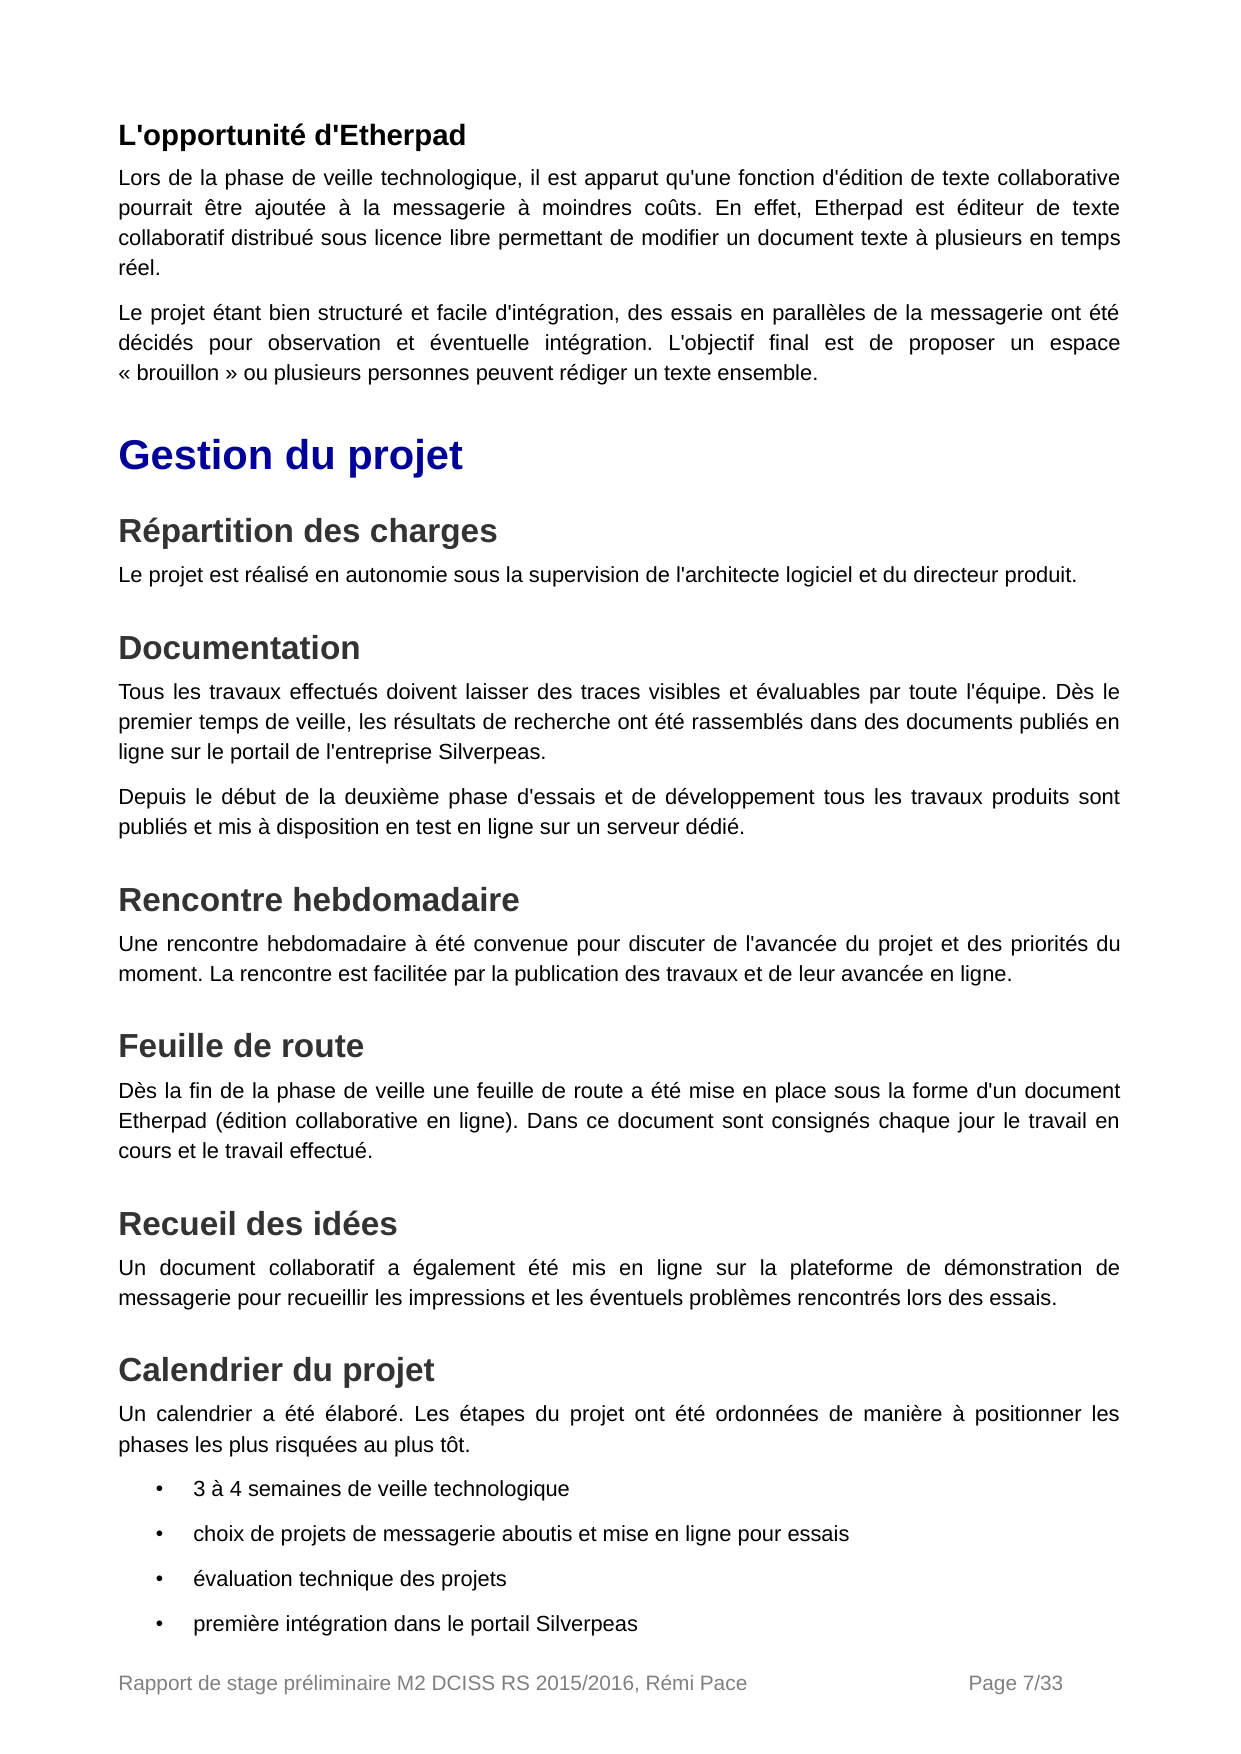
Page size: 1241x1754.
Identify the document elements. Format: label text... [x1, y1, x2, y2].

subtitle Rencontre hebdomadaire [118, 880, 1122, 918]
text Lors de la phase de veille technologique, il est apparut qu'une fonction d'édition de texte collaborative pourrait être ajoutée à la messagerie à moindres coûts. En effet, Etherpad est éditeur de texte collaboratif distribué sous licence libre permettant de modifier un document texte à plusieurs en temps réel. [118, 164, 1122, 280]
list 3 à 4 semaines de veille technologique [156, 1476, 1122, 1501]
subtitle Calendrier du projet [118, 1350, 1122, 1389]
text Une rencontre hebdomadaire à été convenue pour discuter de l'avancée du projet et des priorités du moment. La rencontre est facilitée par la publication des travaux et de leur avancée en ligne. [118, 931, 1122, 986]
text Un document collaboratif a également été mis en ligne sur la plateforme de démonstration de messagerie pour recueillir les impressions et les éventuels problèmes rencontrés lors des essais. [118, 1254, 1122, 1310]
text Tous les travaux effectués doivent laisser des traces visibles et évaluables par toute l'équipe. Dès le premier temps de veille, les résultats de recherche ont été rassemblés dans des documents publiés en ligne sur le portail de l'entreprise Silverpeas. [118, 679, 1122, 764]
subtitle Recueil des idées [118, 1203, 1122, 1242]
list première intégration dans le portail Silverpeas [156, 1611, 1122, 1636]
subtitle Gestion du projet [118, 430, 1122, 478]
subtitle L'opportunité d'Etherpad [118, 118, 1122, 152]
list évaluation technique des projets [156, 1566, 1122, 1591]
subtitle Documentation [118, 628, 1122, 666]
subtitle Répartition des charges [118, 511, 1122, 550]
text Depuis le début de la deuxième phase d'essais et de développement tous les travaux produits sont publiés et mis à disposition en test en ligne sur un serveur dédié. [118, 784, 1122, 839]
text Dès la fin de la phase de veille une feuille de route a été mise en place sous la forme d'un document Etherpad (édition collaborative en ligne). Dans ce document sont consignés chaque jour le travail en cours et le travail effectué. [118, 1077, 1122, 1163]
text Un calendrier a été élaboré. Les étapes du projet ont été ordonnées de manière à positionner les phases les plus risquées au plus tôt. [118, 1401, 1122, 1457]
subtitle Feuille de route [118, 1027, 1122, 1065]
text Le projet étant bien structuré et facile d'intégration, des essais en parallèles de la messagerie ont été décidés pour observation et éventuelle intégration. L'objectif final est de proposer un espace « brouillon » ou plusieurs personnes peuvent rédiger un texte ensemble. [118, 300, 1122, 385]
list choix de projets de messagerie aboutis et mise en ligne pour essais [156, 1521, 1122, 1546]
text Le projet est réalisé en autonomie sous la supervision de l'architecte logiciel et du directeur produit. [118, 562, 1122, 587]
